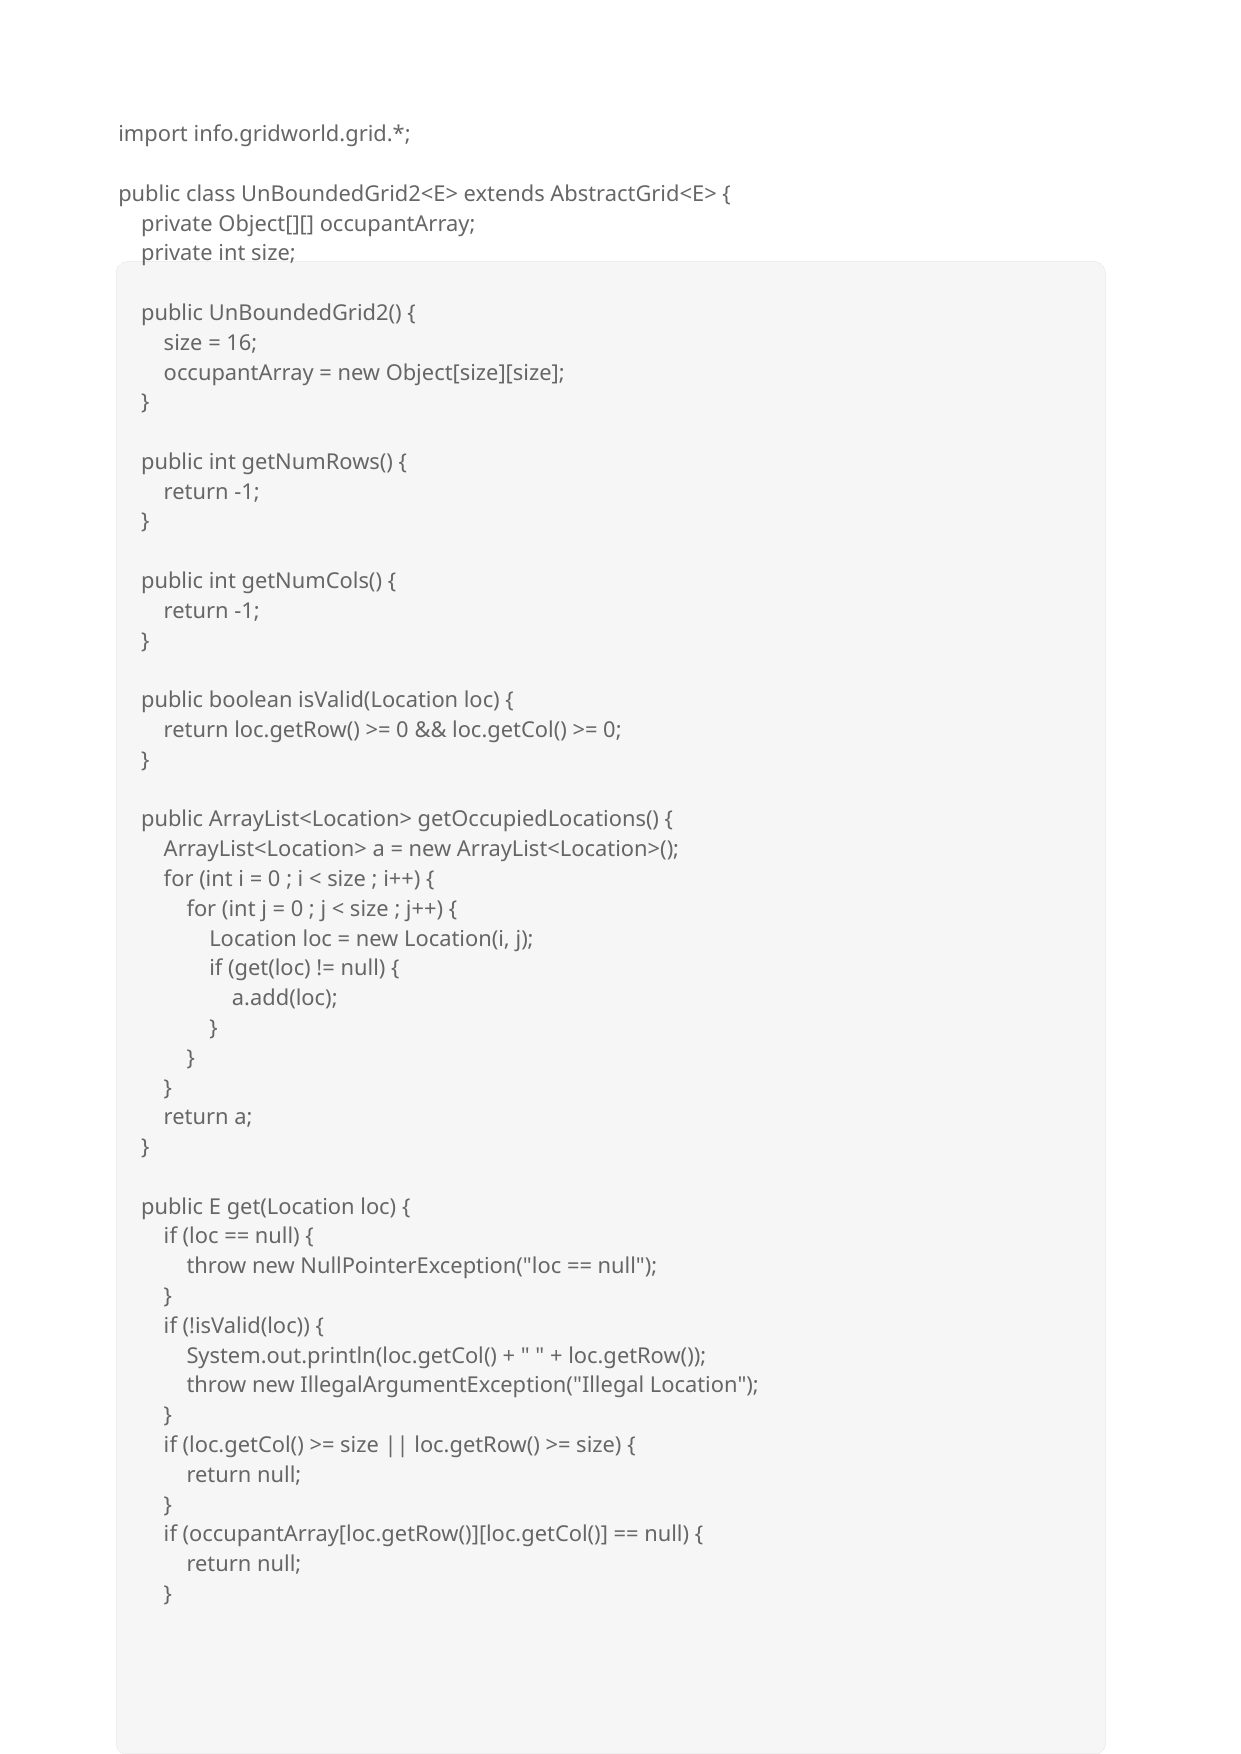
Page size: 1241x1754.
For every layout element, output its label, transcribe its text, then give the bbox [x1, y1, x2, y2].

text if (!isValid(loc)) { [1106, 1310, 1122, 1339]
text } [1106, 1399, 1122, 1429]
text import info.gridworld.grid.*; [118, 118, 1122, 148]
text } [1106, 1042, 1122, 1071]
text private int size; [118, 237, 1122, 267]
text } [1106, 505, 1122, 535]
text public class UnBoundedGrid2<E> extends AbstractGrid<E> { [118, 178, 1122, 207]
text } [1106, 386, 1122, 416]
text return -1; [1106, 595, 1122, 624]
text size = 16; [1106, 327, 1122, 356]
text private Object[][] occupantArray; [118, 207, 1122, 237]
text return null; [1106, 1548, 1122, 1578]
text } [1106, 1131, 1122, 1161]
text a.add(loc); [1106, 982, 1122, 1012]
text if (loc == null) { [1106, 1220, 1122, 1250]
text } [1106, 1071, 1122, 1101]
text } [1106, 1012, 1122, 1042]
text return null; [1106, 1459, 1122, 1488]
text } [1106, 1280, 1122, 1310]
text } [1106, 1488, 1122, 1518]
text return -1; [1106, 476, 1122, 505]
text return a; [1106, 1101, 1122, 1131]
text } [1106, 744, 1122, 773]
text } [1106, 624, 1122, 654]
text if (get(loc) != null) { [1106, 952, 1122, 982]
text } [1106, 1578, 1122, 1608]
